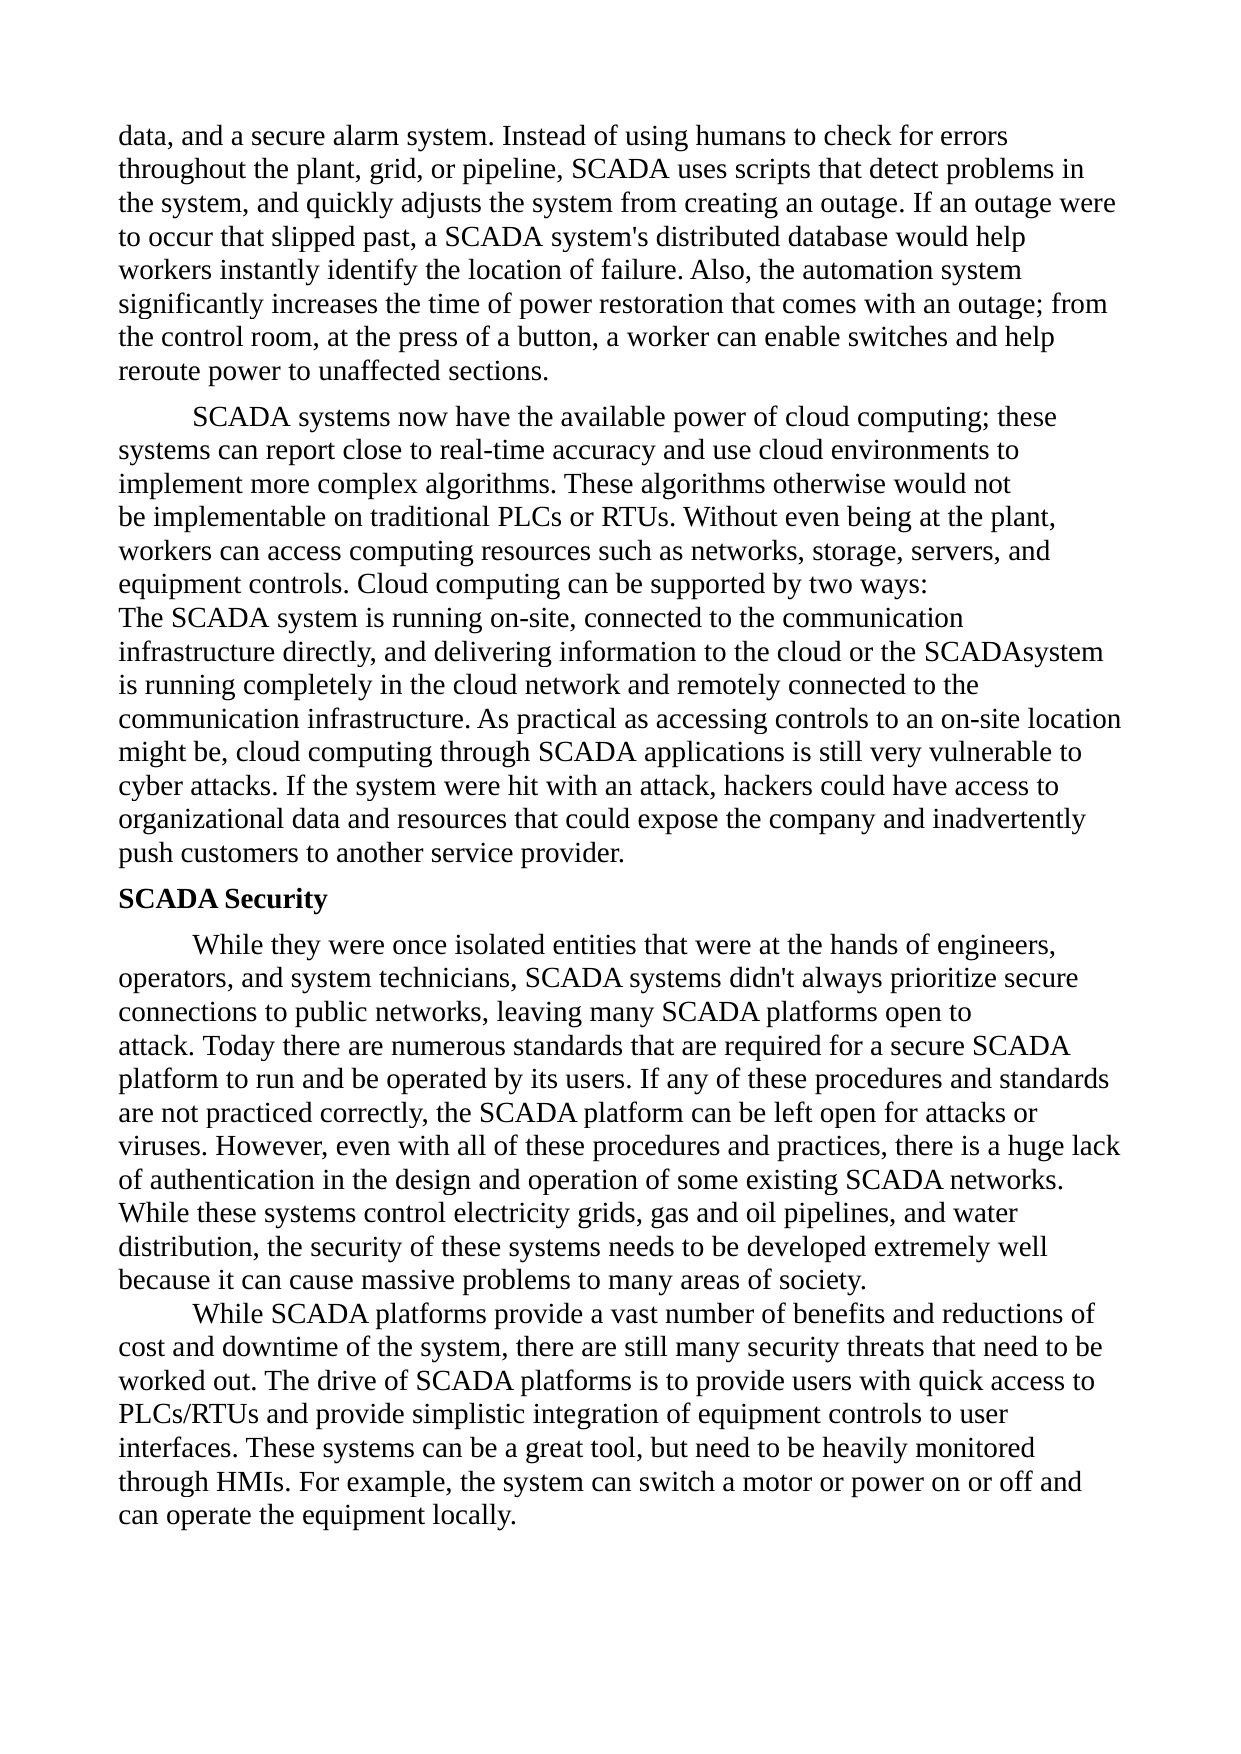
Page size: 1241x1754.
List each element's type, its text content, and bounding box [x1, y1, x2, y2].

text SCADA Security [118, 881, 1122, 914]
text data, and a secure alarm system. Instead of using humans to check for errors throughout the plant, grid, or pipeline, SCADA uses scripts that detect problems in the system, and quickly adjusts the system from creating an outage. If an outage were to occur that slipped past, a SCADA system's distributed database would help workers instantly identify the location of failure. Also, the automation system significantly increases the time of power restoration that comes with an outage; from the control room, at the press of a button, a worker can enable switches and help reroute power to unaffected sections. [118, 118, 1122, 386]
text SCADA systems now have the available power of cloud computing; these systems can report close to real-time accuracy and use cloud environments to implement more complex algorithms. These algorithms otherwise would not be implementable on traditional PLCs or RTUs. Without even being at the plant, workers can access computing resources such as networks, storage, servers, and equipment controls. Cloud computing can be supported by two ways: The SCADA system is running on-site, connected to the communication infrastructure directly, and delivering information to the cloud or the SCADAsystem is running completely in the cloud network and remotely connected to the communication infrastructure. As practical as accessing controls to an on-site location might be, cloud computing through SCADA applications is still very vulnerable to cyber attacks. If the system were hit with an attack, hackers could have access to organizational data and resources that could expose the company and inadvertently push customers to another service provider. [118, 399, 1122, 868]
text While they were once isolated entities that were at the hands of engineers, operators, and system technicians, SCADA systems didn't always prioritize secure connections to public networks, leaving many SCADA platforms open to attack. Today there are numerous standards that are required for a secure SCADA platform to run and be operated by its users. If any of these procedures and standards are not practiced correctly, the SCADA platform can be left open for attacks or viruses. However, even with all of these procedures and practices, there is a huge lack of authentication in the design and operation of some existing SCADA networks. While these systems control electricity grids, gas and oil pipelines, and water distribution, the security of these systems needs to be developed extremely well because it can cause massive problems to many areas of society. While SCADA platforms provide a vast number of benefits and reductions of cost and downtime of the system, there are still many security threats that need to be worked out. The drive of SCADA platforms is to provide users with quick access to PLCs/RTUs and provide simplistic integration of equipment controls to user interfaces. These systems can be a great tool, but need to be heavily monitored through HMIs. For example, the system can switch a motor or power on or off and can operate the equipment locally. [118, 927, 1122, 1531]
